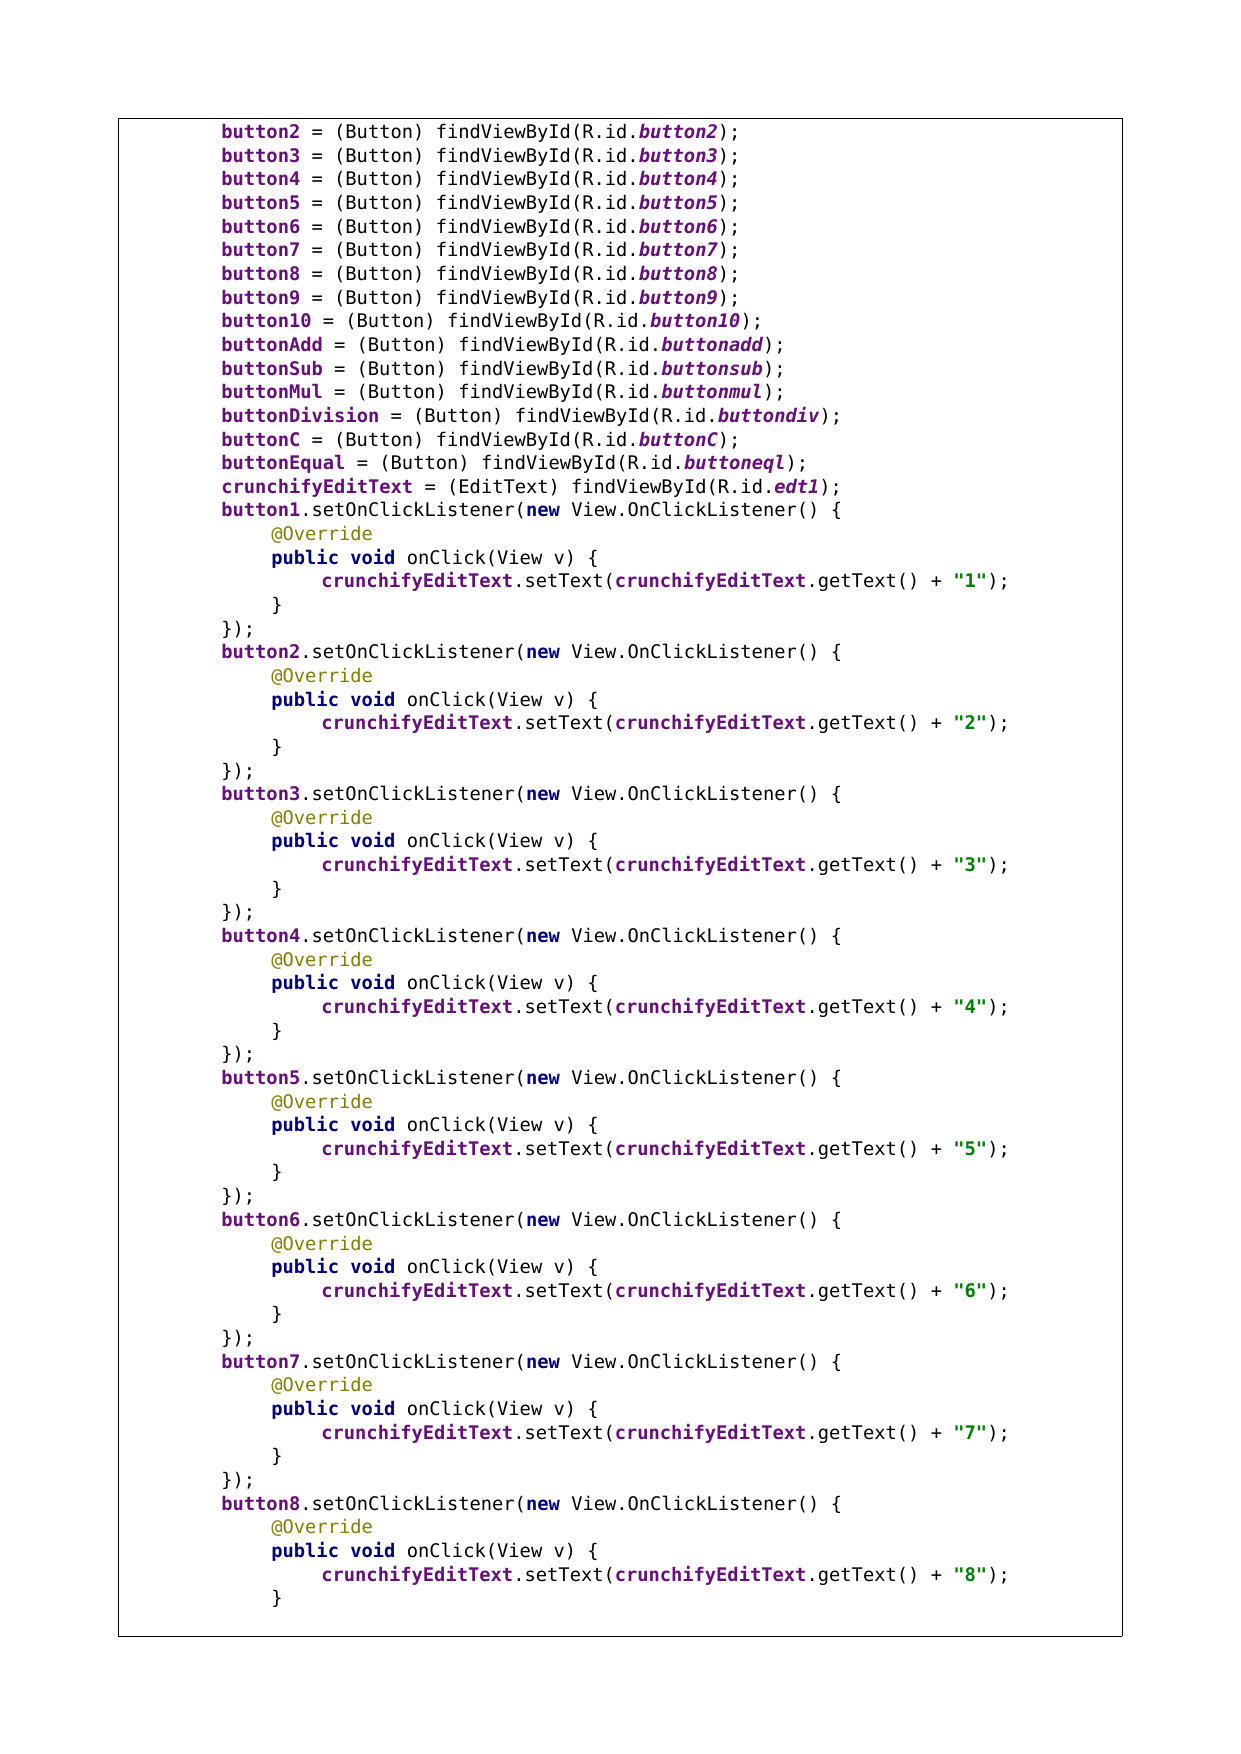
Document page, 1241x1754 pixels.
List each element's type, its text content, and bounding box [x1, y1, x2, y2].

text }); [121, 1327, 1119, 1351]
text @Override [121, 807, 1119, 831]
text crunchifyEditText.setText(crunchifyEditText.getText() + "3"); [121, 854, 1119, 878]
text }); [121, 618, 1119, 641]
text crunchifyEditText.setText(crunchifyEditText.getText() + "5"); [121, 1138, 1119, 1162]
text }); [121, 1043, 1119, 1067]
text crunchifyEditText = (EditText) findViewById(R.id.edt1); [121, 476, 1119, 499]
text button5.setOnClickListener(new View.OnClickListener() { [121, 1067, 1119, 1091]
text button7 = (Button) findViewById(R.id.button7); [121, 239, 1119, 263]
text button2 = (Button) findViewById(R.id.button2); [121, 121, 1119, 145]
text button8.setOnClickListener(new View.OnClickListener() { [121, 1493, 1119, 1516]
text button10 = (Button) findViewById(R.id.button10); [121, 310, 1119, 334]
text } [121, 878, 1119, 901]
text } [121, 736, 1119, 759]
text public void onClick(View v) { [121, 689, 1119, 712]
text @Override [121, 523, 1119, 547]
text crunchifyEditText.setText(crunchifyEditText.getText() + "2"); [121, 712, 1119, 736]
text buttonAdd = (Button) findViewById(R.id.buttonadd); [121, 334, 1119, 358]
text button8 = (Button) findViewById(R.id.button8); [121, 263, 1119, 287]
text button9 = (Button) findViewById(R.id.button9); [121, 287, 1119, 310]
text crunchifyEditText.setText(crunchifyEditText.getText() + "1"); [121, 570, 1119, 594]
text } [121, 1162, 1119, 1185]
text }); [121, 1185, 1119, 1209]
text @Override [121, 1516, 1119, 1540]
text button4.setOnClickListener(new View.OnClickListener() { [121, 925, 1119, 949]
text }); [121, 759, 1119, 783]
text buttonC = (Button) findViewById(R.id.buttonC); [121, 428, 1119, 452]
text @Override [121, 1091, 1119, 1114]
text public void onClick(View v) { [121, 1114, 1119, 1138]
text } [121, 1303, 1119, 1327]
text }); [121, 1469, 1119, 1493]
text @Override [121, 949, 1119, 972]
text @Override [121, 665, 1119, 689]
text @Override [121, 1374, 1119, 1398]
text } [121, 1587, 1119, 1611]
text button3 = (Button) findViewById(R.id.button3); [121, 145, 1119, 168]
text buttonDivision = (Button) findViewById(R.id.buttondiv); [121, 405, 1119, 428]
text button1.setOnClickListener(new View.OnClickListener() { [121, 499, 1119, 523]
text button3.setOnClickListener(new View.OnClickListener() { [121, 783, 1119, 807]
text crunchifyEditText.setText(crunchifyEditText.getText() + "7"); [121, 1422, 1119, 1445]
text public void onClick(View v) { [121, 547, 1119, 570]
text }); [121, 901, 1119, 925]
text buttonEqual = (Button) findViewById(R.id.buttoneql); [121, 452, 1119, 476]
text } [121, 594, 1119, 618]
text buttonSub = (Button) findViewById(R.id.buttonsub); [121, 358, 1119, 381]
text button4 = (Button) findViewById(R.id.button4); [121, 168, 1119, 192]
text public void onClick(View v) { [121, 831, 1119, 854]
text button2.setOnClickListener(new View.OnClickListener() { [121, 641, 1119, 665]
text public void onClick(View v) { [121, 972, 1119, 996]
text buttonMul = (Button) findViewById(R.id.buttonmul); [121, 381, 1119, 405]
text crunchifyEditText.setText(crunchifyEditText.getText() + "6"); [121, 1280, 1119, 1303]
text public void onClick(View v) { [121, 1256, 1119, 1280]
text button7.setOnClickListener(new View.OnClickListener() { [121, 1351, 1119, 1374]
text button6.setOnClickListener(new View.OnClickListener() { [121, 1209, 1119, 1232]
text button6 = (Button) findViewById(R.id.button6); [121, 216, 1119, 239]
text crunchifyEditText.setText(crunchifyEditText.getText() + "4"); [121, 996, 1119, 1020]
text } [121, 1020, 1119, 1043]
text public void onClick(View v) { [121, 1540, 1119, 1563]
text crunchifyEditText.setText(crunchifyEditText.getText() + "8"); [121, 1563, 1119, 1587]
text } [121, 1445, 1119, 1469]
text public void onClick(View v) { [121, 1398, 1119, 1422]
text @Override [121, 1232, 1119, 1256]
text button5 = (Button) findViewById(R.id.button5); [121, 192, 1119, 216]
